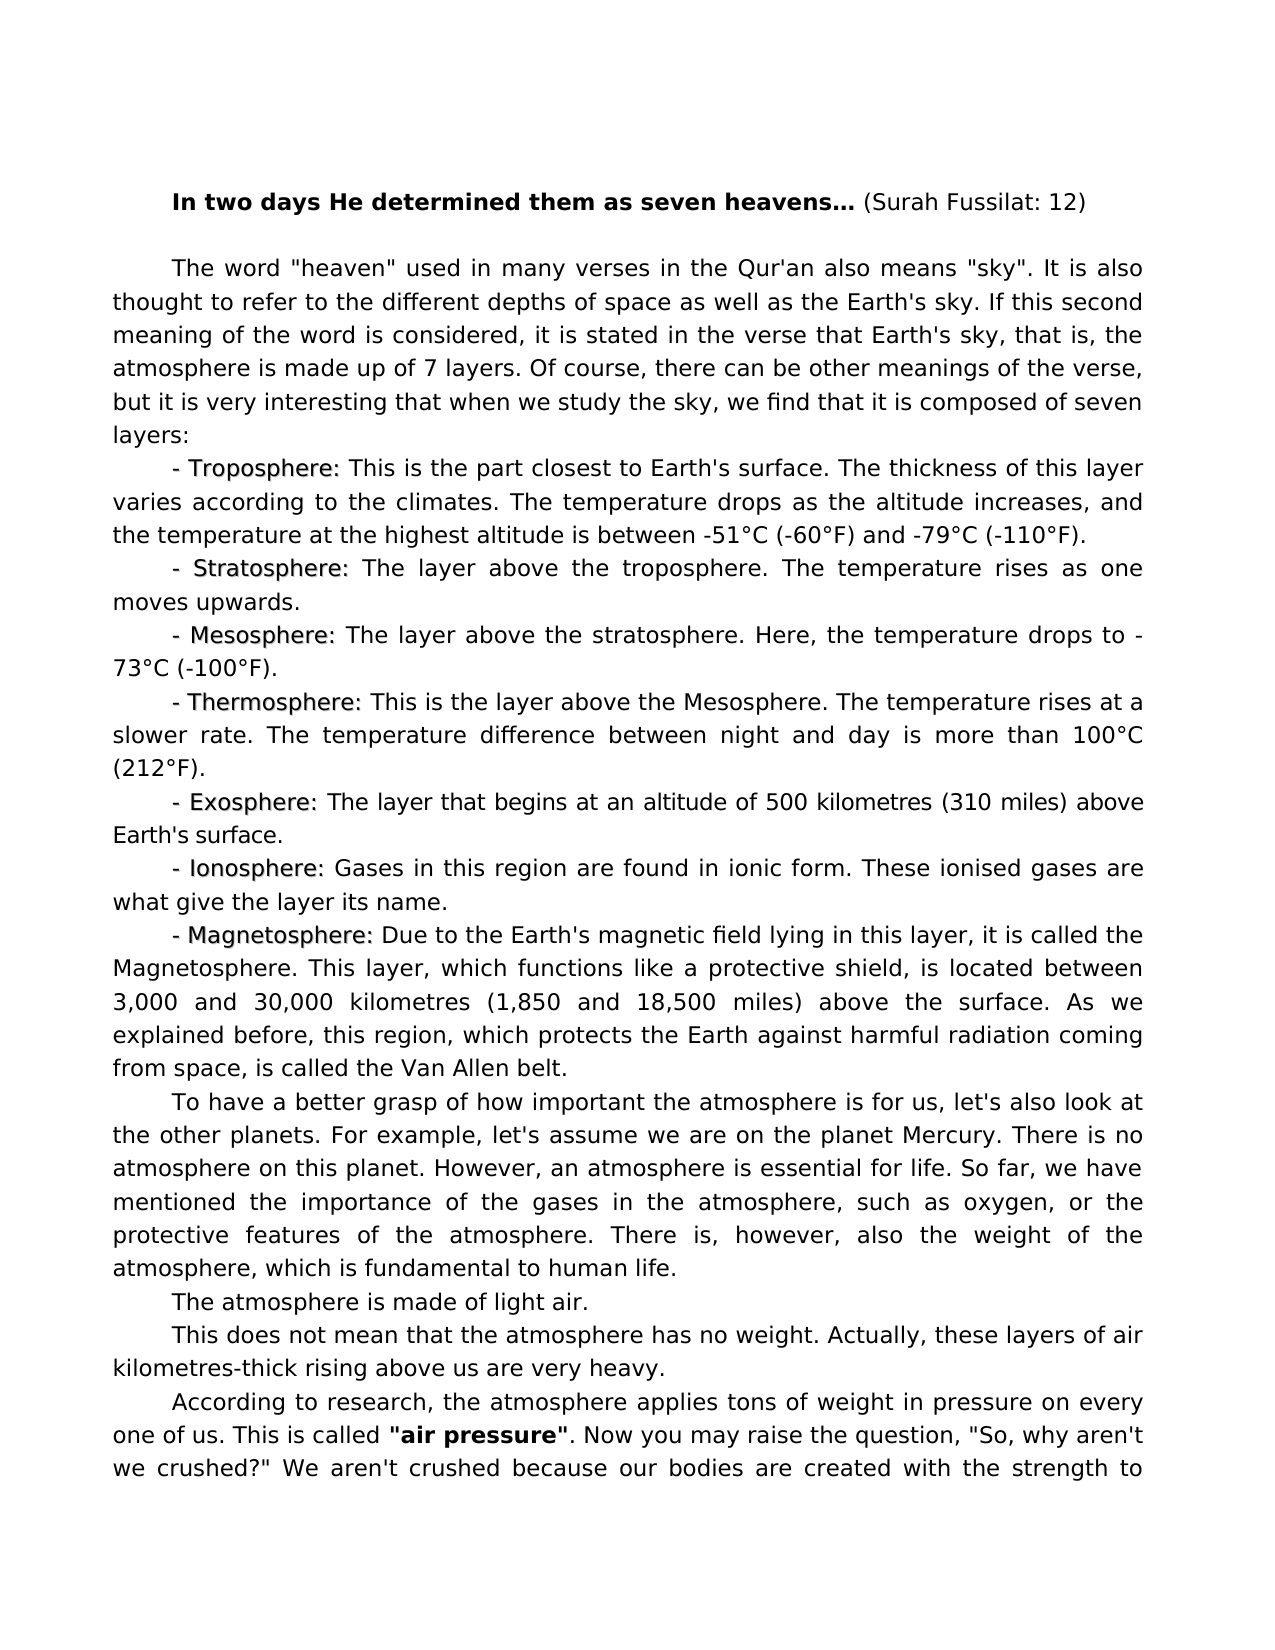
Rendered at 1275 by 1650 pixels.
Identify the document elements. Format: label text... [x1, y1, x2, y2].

text - Exosphere: The layer that begins at an altitude of 500 kilometres (310 miles) above Earth's surface. [112, 783, 1145, 850]
text - Mesosphere: The layer above the stratosphere. Here, the temperature drops to -73°C (-100°F). [112, 617, 1145, 683]
text - Magnetosphere: Due to the Earth's magnetic field lying in this layer, it is called the Magnetosphere. This layer, which functions like a protective shield, is located between 3,000 and 30,000 kilometres (1,850 and 18,500 miles) above the surface. As we explained before, this region, which protects the Earth against harmful radiation coming from space, is called the Van Allen belt. [112, 917, 1145, 1083]
text - Troposphere: This is the part closest to Earth's surface. The thickness of this layer varies according to the climates. The temperature drops as the altitude increases, and the temperature at the highest altitude is between -51°C (-60°F) and -79°C (-110°F). [112, 450, 1145, 550]
text The atmosphere is made of light air. [112, 1283, 1145, 1317]
text The word "heaven" used in many verses in the Qur'an also means "sky". It is also thought to refer to the different depths of space as well as the Earth's sky. If this second meaning of the word is considered, it is stated in the verse that Earth's sky, that is, the atmosphere is made up of 7 layers. Of course, there can be other meanings of the verse, but it is very interesting that when we study the sky, we find that it is composed of seven layers: [112, 250, 1145, 450]
text - Stratosphere: The layer above the troposphere. The temperature rises as one moves upwards. [112, 550, 1145, 617]
text To have a better grasp of how important the atmosphere is for us, let's also look at the other planets. For example, let's assume we are on the planet Mercury. There is no atmosphere on this planet. However, an atmosphere is essential for life. So far, we have mentioned the importance of the gases in the atmosphere, such as oxygen, or the protective features of the atmosphere. There is, however, also the weight of the atmosphere, which is fundamental to human life. [112, 1083, 1145, 1283]
text In two days He determined them as seven heavens… (Surah Fussilat: 12) [112, 183, 1145, 217]
text - Thermosphere: This is the layer above the Mesosphere. The temperature rises at a slower rate. The temperature difference between night and day is more than 100°C (212°F). [112, 683, 1145, 783]
text - Ionosphere: Gases in this region are found in ionic form. These ionised gases are what give the layer its name. [112, 850, 1145, 917]
text According to research, the atmosphere applies tons of weight in pressure on every one of us. This is called "air pressure". Now you may raise the question, "So, why aren't we crushed?" We aren't crushed because our bodies are created with the strength to [112, 1383, 1145, 1483]
text This does not mean that the atmosphere has no weight. Actually, these layers of air kilometres-thick rising above us are very heavy. [112, 1317, 1145, 1383]
